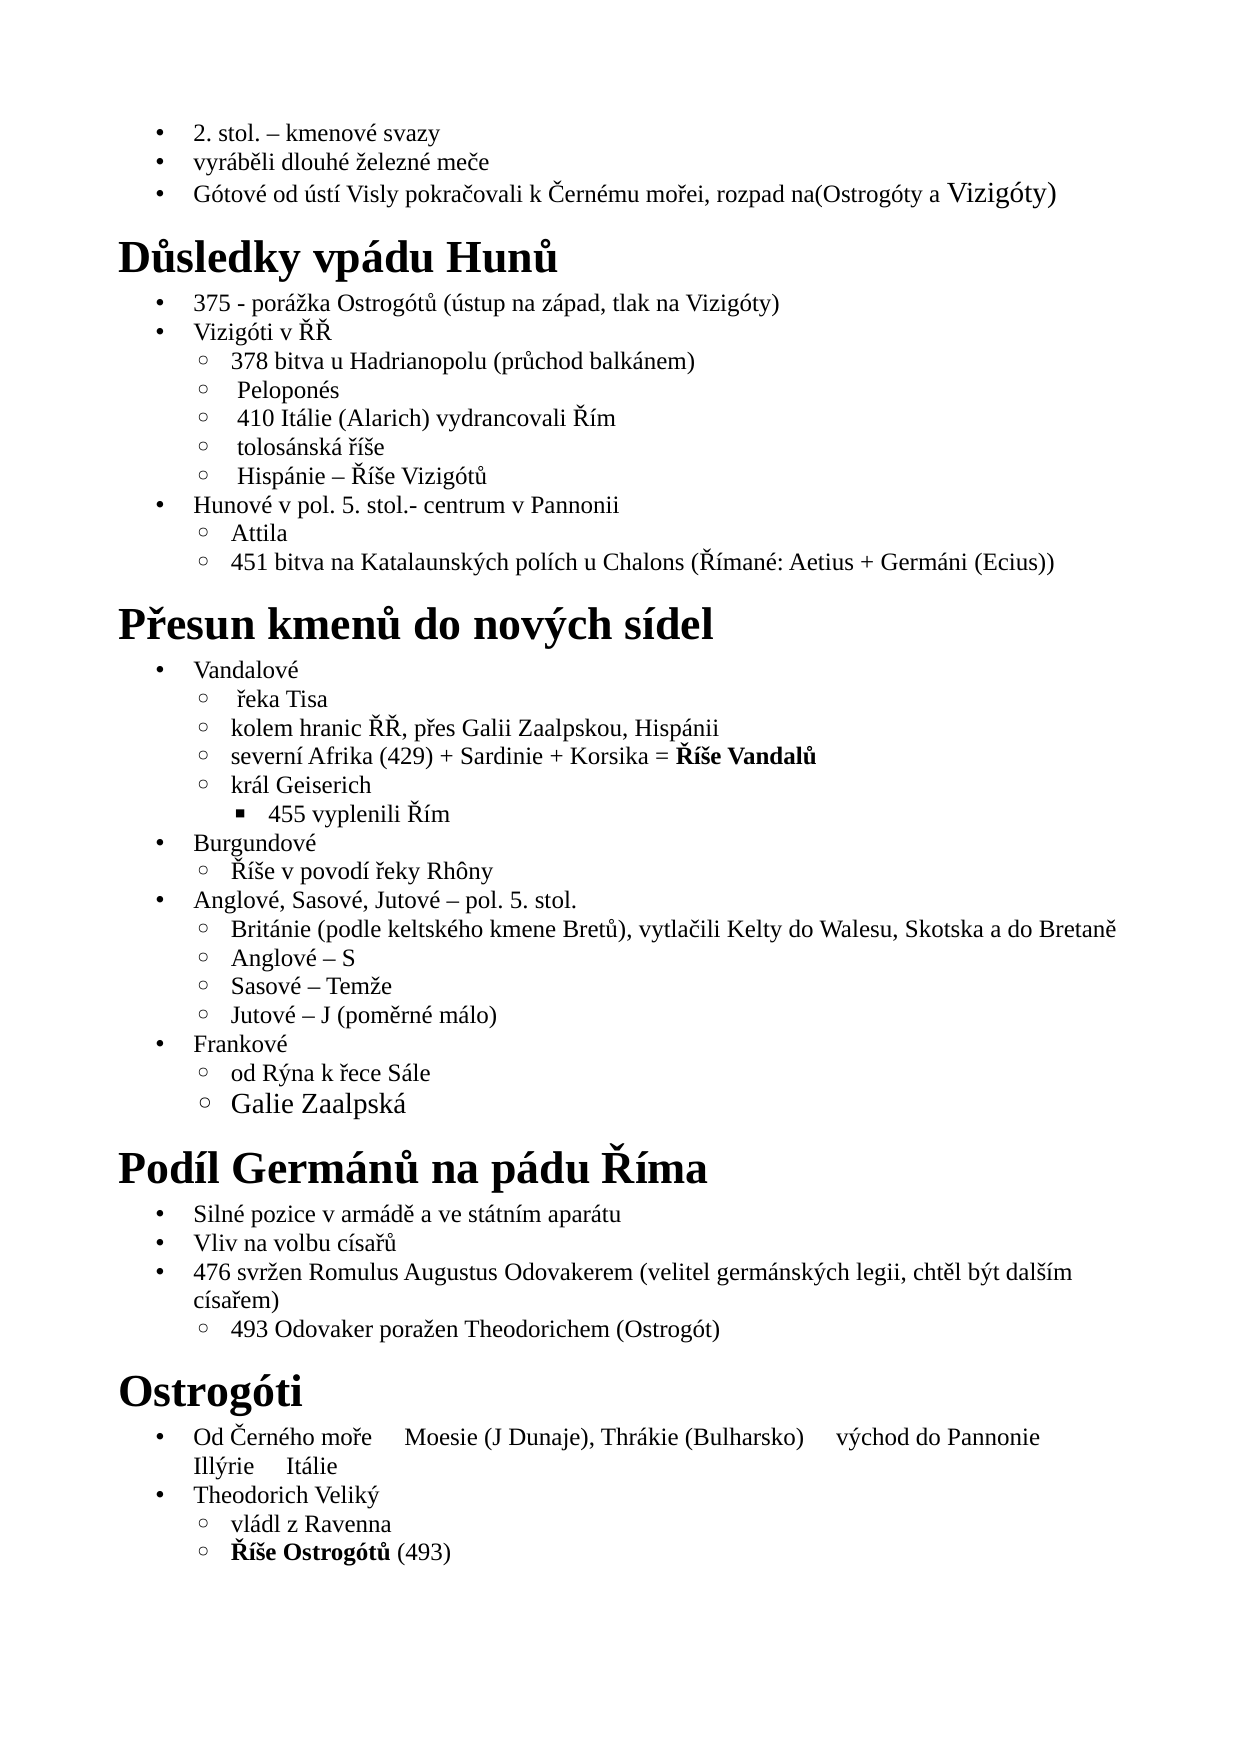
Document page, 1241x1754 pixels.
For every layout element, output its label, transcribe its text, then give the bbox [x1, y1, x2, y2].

list Hunové v pol. 5. stol.- centrum v Pannonii [156, 490, 1122, 518]
list 451 bitva na Katalaunských polích u Chalons (Římané: Aetius + Germáni (Ecius)) [193, 547, 1122, 576]
list Říše v povodí řeky Rhôny [193, 856, 1122, 885]
list 2. stol. – kmenové svazy [156, 118, 1122, 147]
list Vliv na volbu císařů [156, 1228, 1122, 1257]
list Attila [193, 518, 1122, 547]
list vládl z Ravenna [193, 1509, 1122, 1537]
list Theodorich Veliký [156, 1480, 1122, 1509]
text Důsledky vpádu Hunů [118, 230, 1122, 282]
list severní Afrika (429) + Sardinie + Korsika = Říše Vandalů [193, 741, 1122, 770]
list kolem hranic ŘŘ, přes Galii Zaalpskou, Hispánii [193, 713, 1122, 741]
list vyráběli dlouhé železné meče [156, 147, 1122, 176]
list tolosánská říše [193, 432, 1122, 461]
list Vandalové [156, 655, 1122, 684]
list Anglové, Sasové, Jutové – pol. 5. stol. [156, 885, 1122, 914]
list Frankové [156, 1029, 1122, 1058]
list 476 svržen Romulus Augustus Odovakerem (velitel germánských legii, chtěl být dalším císařem) [156, 1257, 1122, 1314]
list Od Černého moře  Moesie (J Dunaje), Thrákie (Bulharsko)  východ do Pannonie  Illýrie  Itálie [156, 1422, 1122, 1480]
list Hispánie – Říše Vizigótů [193, 461, 1122, 490]
list Burgundové [156, 828, 1122, 856]
list král Geiserich [193, 770, 1122, 799]
list Silné pozice v armádě a ve státním aparátu [156, 1199, 1122, 1228]
list Sasové – Temže [193, 971, 1122, 1000]
text Ostrogóti [118, 1364, 1122, 1416]
list od Rýna k řece Sále [193, 1058, 1122, 1086]
list 493 Odovaker poražen Theodorichem (Ostrogót) [193, 1314, 1122, 1343]
list 378 bitva u Hadrianopolu (průchod balkánem) [193, 346, 1122, 375]
list Říše Ostrogótů (493) [193, 1537, 1122, 1566]
list Galie Zaalpská [193, 1086, 1122, 1120]
list 410 Itálie (Alarich) vydrancovali Řím [193, 403, 1122, 432]
list Vizigóti v ŘŘ [156, 317, 1122, 346]
list Británie (podle keltského kmene Bretů), vytlačili Kelty do Walesu, Skotska a do Bretaně [193, 914, 1122, 943]
list Anglové – S [193, 943, 1122, 971]
list Peloponés [193, 375, 1122, 403]
list Gótové od ústí Visly pokračovali k Černému mořei, rozpad na(Ostrogóty a Vizigóty) [156, 176, 1122, 209]
list 455 vyplenili Řím [231, 799, 1122, 828]
list Jutové – J (poměrné málo) [193, 1000, 1122, 1029]
list 375 - porážka Ostrogótů (ústup na západ, tlak na Vizigóty) [156, 288, 1122, 317]
text Přesun kmenů do nových sídel [118, 597, 1122, 649]
text Podíl Germánů na pádu Říma [118, 1141, 1122, 1193]
list řeka Tisa [193, 684, 1122, 713]
